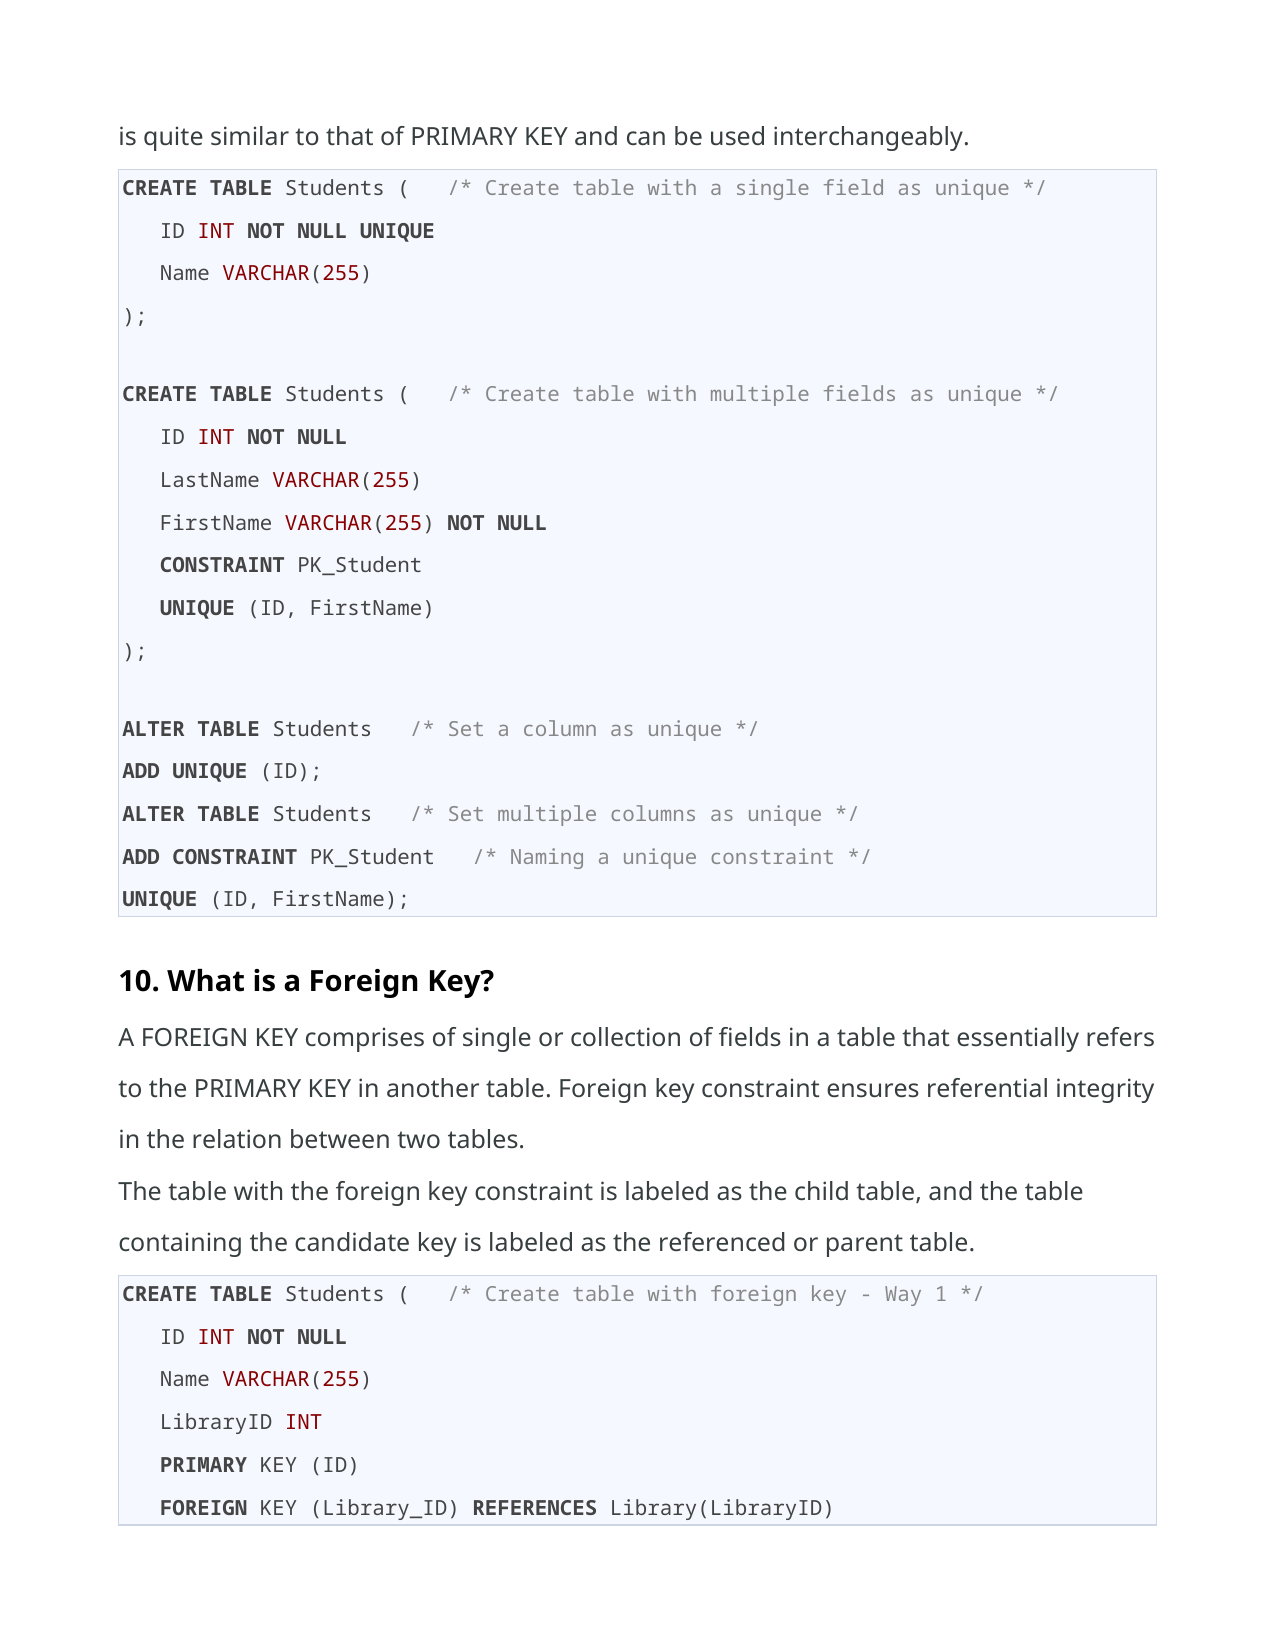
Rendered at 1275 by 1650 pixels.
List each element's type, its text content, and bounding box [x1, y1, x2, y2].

text LibraryID INT [119, 1403, 1156, 1436]
text LastName VARCHAR(255) [119, 461, 1156, 493]
text PRIMARY KEY (ID) [119, 1446, 1156, 1479]
text ALTER TABLE Students /* Set a column as unique */ [119, 710, 1156, 742]
text ); [119, 297, 1156, 330]
text ); [119, 632, 1156, 664]
text CREATE TABLE Students ( /* Create table with multiple fields as unique */ [119, 375, 1156, 408]
subtitle 10. What is a Foreign Key? [118, 961, 1157, 1000]
text ALTER TABLE Students /* Set multiple columns as unique */ [119, 795, 1156, 828]
text ADD UNIQUE (ID); [119, 753, 1156, 785]
text CREATE TABLE Students ( /* Create table with foreign key - Way 1 */ [119, 1276, 1156, 1308]
text Name VARCHAR(255) [119, 1361, 1156, 1393]
text ID INT NOT NULL UNIQUE [119, 212, 1156, 244]
text FirstName VARCHAR(255) NOT NULL [119, 504, 1156, 536]
text Name VARCHAR(255) [119, 254, 1156, 287]
text ID INT NOT NULL [119, 418, 1156, 451]
text ADD CONSTRAINT PK_Student /* Naming a unique constraint */ [119, 838, 1156, 870]
text CREATE TABLE Students ( /* Create table with a single field as unique */ [119, 170, 1156, 202]
text UNIQUE (ID, FirstName); [119, 881, 1156, 916]
text A FOREIGN KEY comprises of single or collection of fields in a table that essentially refers to the PRIMARY KEY in another table. Foreign key constraint ensures referential integrity in the relation between two tables. The table with the foreign key constraint is labeled as the child table, and the table containing the candidate key is labeled as the referenced or parent table. [118, 1020, 1157, 1258]
text ID INT NOT NULL [119, 1318, 1156, 1350]
text CONSTRAINT PK_Student [119, 546, 1156, 579]
text FOREIGN KEY (Library_ID) REFERENCES Library(LibraryID) [119, 1489, 1156, 1524]
text is quite similar to that of PRIMARY KEY and can be used interchangeably. [118, 118, 1157, 152]
text UNIQUE (ID, FirstName) [119, 589, 1156, 622]
